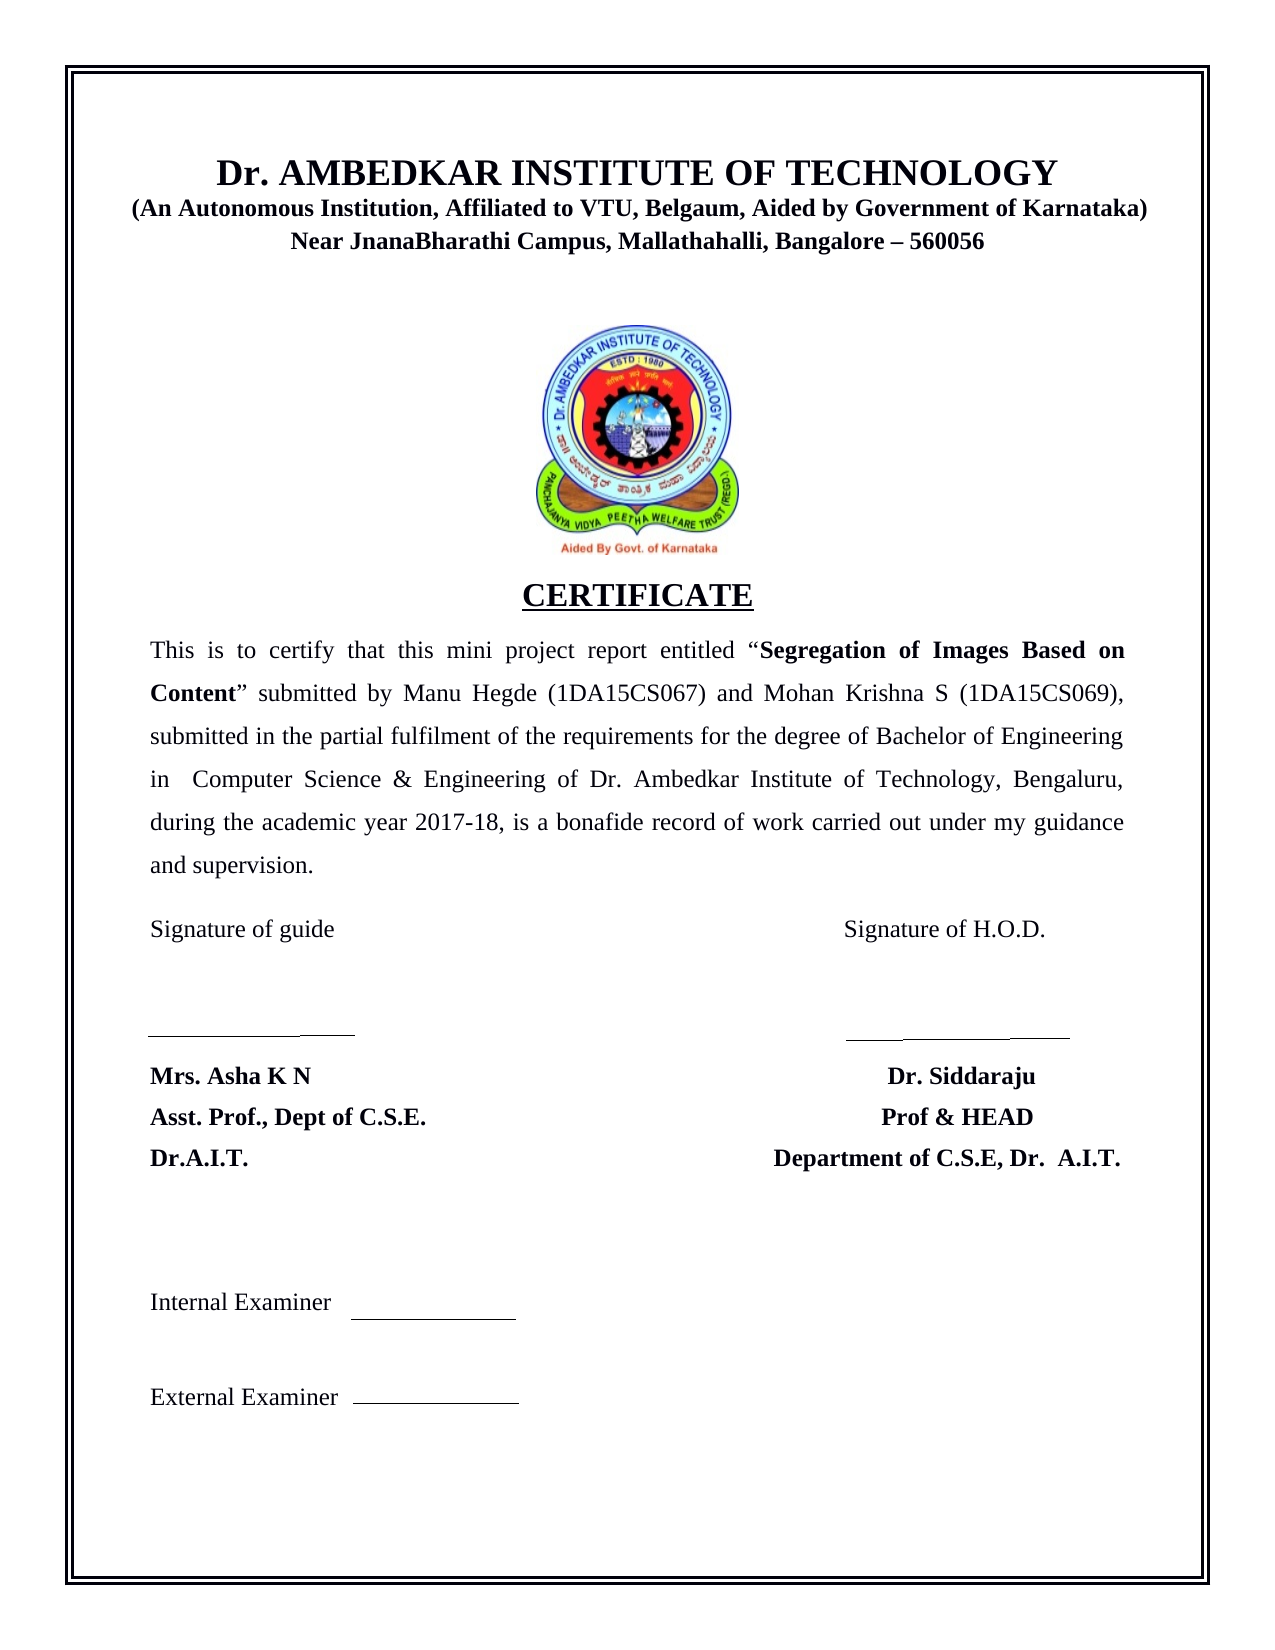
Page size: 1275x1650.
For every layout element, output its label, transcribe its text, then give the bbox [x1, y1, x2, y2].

text (An Autonomous Institution, Affiliated to VTU, Belgaum, Aided by Government of Karnataka) [91, 193, 1189, 222]
text External Examiner [150, 1382, 1125, 1411]
text Mrs. Asha K N Dr. Siddaraju [150, 1061, 1125, 1089]
text Near JnanaBharathi Campus, Mallathahalli, Bangalore – 560056 [150, 226, 1125, 255]
text Asst. Prof., Dept of C.S.E. Prof & HEAD [150, 1102, 1125, 1131]
text Dr. AMBEDKAR INSTITUTE OF TECHNOLOGY [150, 150, 1125, 193]
text This is to certify that this mini project report entitled “Segregation of Images Based on Content” submitted by Manu Hegde (1DA15CS067) and Mohan Krishna S (1DA15CS069), submitted in the partial fulfilment of the requirements for the degree of Bachelor of Engineering in Computer Science & Engineering of Dr. Ambedkar Institute of Technology, Bengaluru, during the academic year 2017-18, is a bonafide record of work carried out under my guidance and supervision. [150, 635, 1125, 879]
text Dr.A.I.T. Department of C.S.E, Dr. A.I.T. [150, 1143, 1125, 1172]
text Signature of guide Signature of H.O.D. [150, 914, 1125, 943]
text CERTIFICATE [150, 576, 1125, 614]
picture [536, 325, 739, 555]
text Internal Examiner [150, 1287, 1125, 1316]
